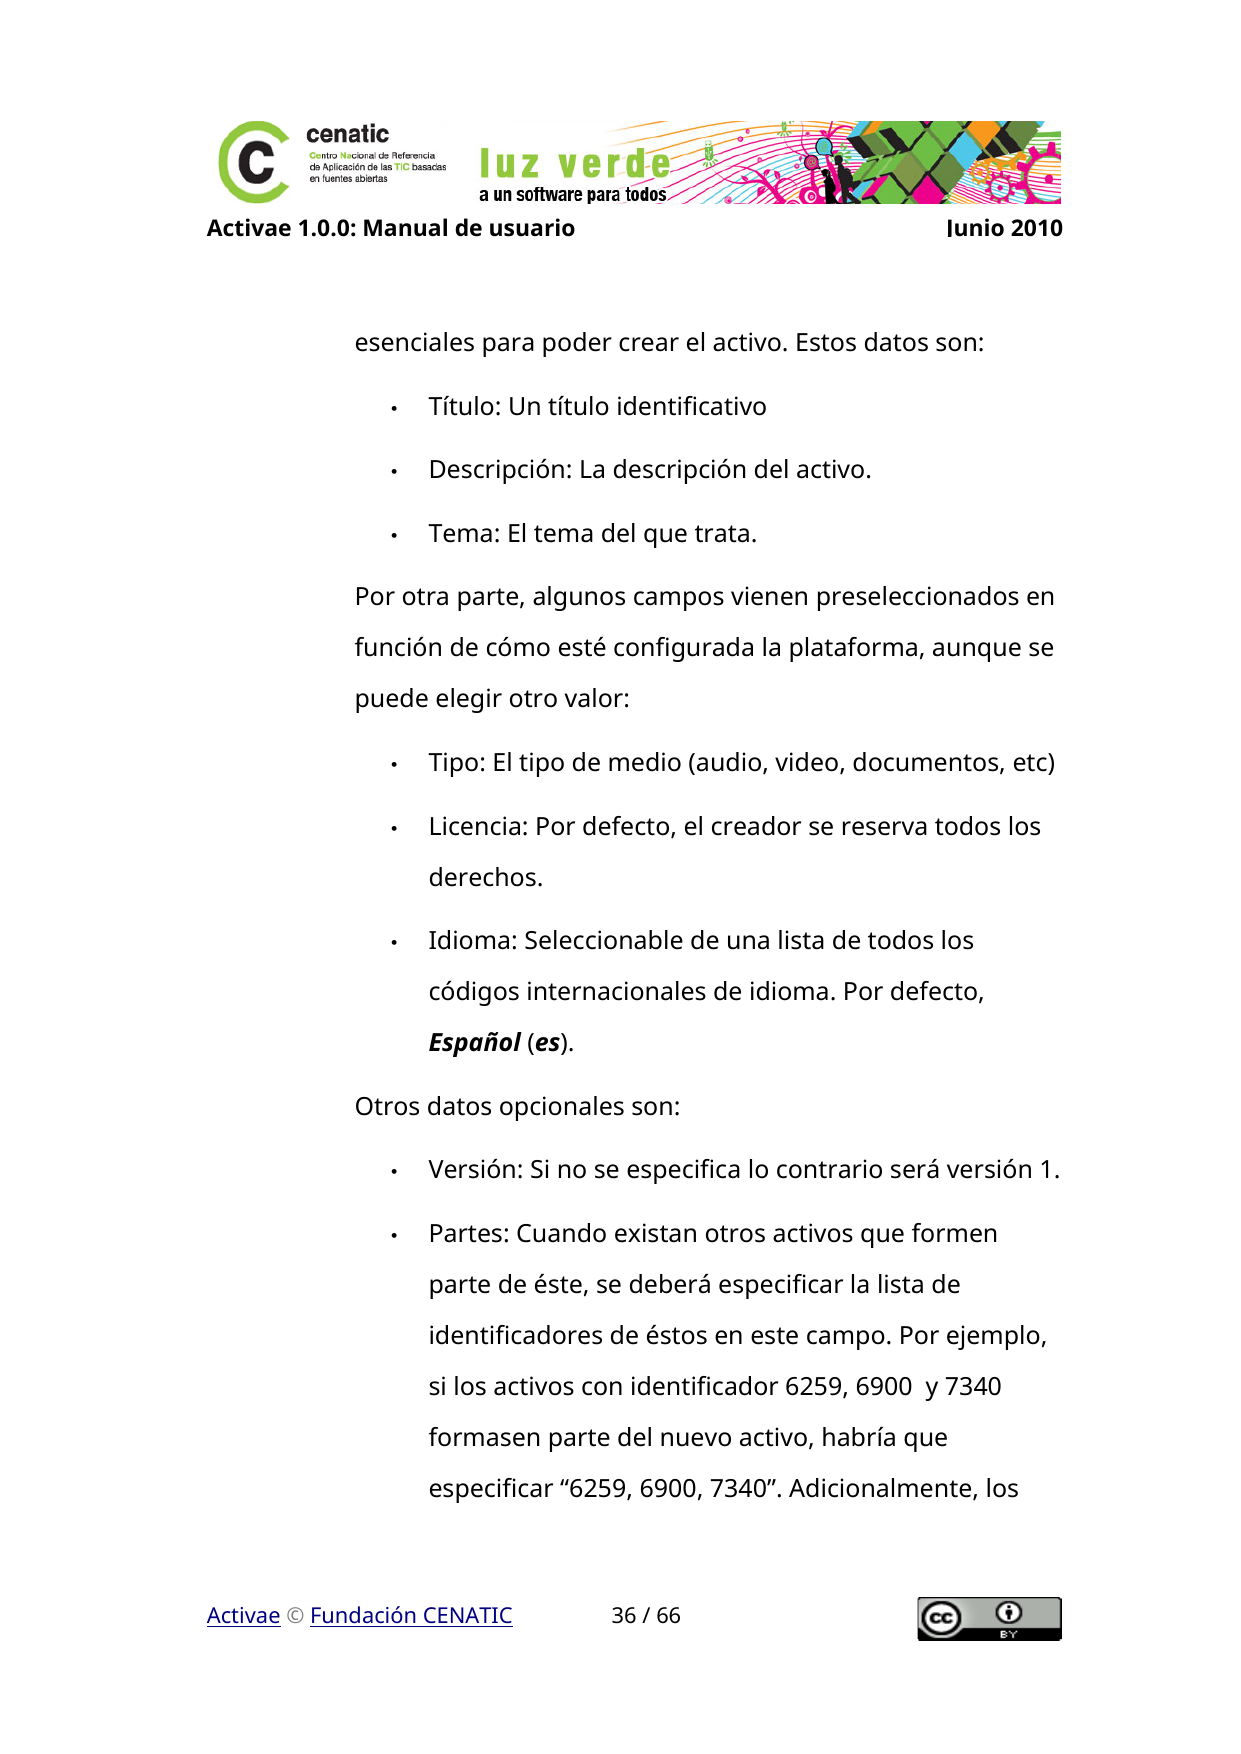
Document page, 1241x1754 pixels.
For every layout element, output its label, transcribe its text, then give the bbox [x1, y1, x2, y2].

list Descripción: La descripción del activo. [391, 452, 1063, 486]
list Otros datos opcionales son: [317, 1088, 1063, 1122]
list Por otra parte, algunos campos vienen preseleccionados en función de cómo esté configurada la plataforma, aunque se puede elegir otro valor: [317, 579, 1063, 715]
picture [211, 121, 1061, 204]
list Tipo: El tipo de medio (audio, video, documentos, etc) [391, 744, 1063, 779]
list Licencia: Por defecto, el creador se reserva todos los derechos. [391, 808, 1063, 893]
list Tema: El tema del que trata. [391, 515, 1063, 549]
list Versión: Si no se especifica lo contrario será versión 1. [391, 1152, 1063, 1186]
picture [917, 1597, 1062, 1641]
list Idioma: Seleccionable de una lista de todos los códigos internacionales de idioma. Por defecto, Español (es). [391, 923, 1063, 1059]
list Título: Un título identificativo [391, 388, 1063, 422]
text esenciales para poder crear el activo. Estos datos son: [354, 325, 1063, 359]
list Partes: Cuando existan otros activos que formen parte de éste, se deberá especificar la lista de identificadores de éstos en este campo. Por ejemplo, si los activos con identificador 6259, 6900 y 7340 formasen parte del nuevo activo, habría que especificar “6259, 6900, 7340”. Adicionalmente, los [391, 1215, 1063, 1505]
